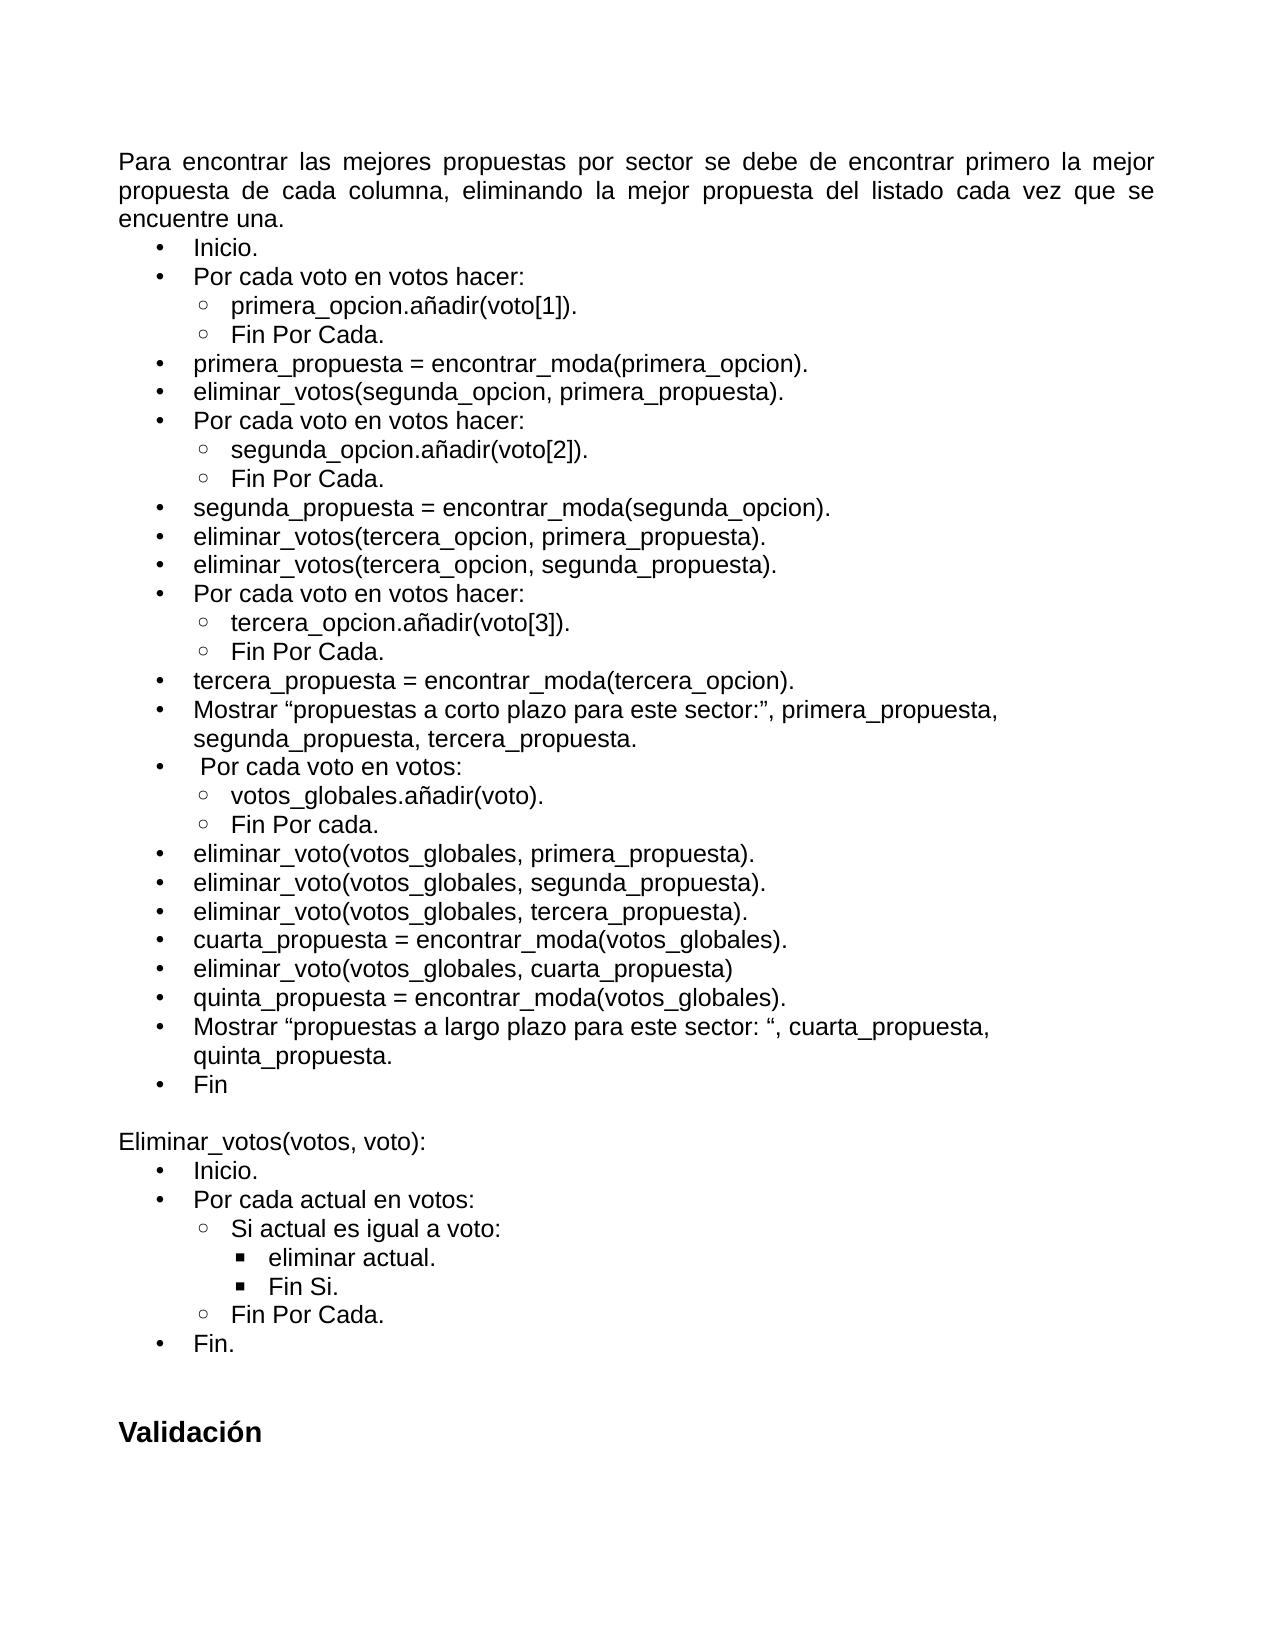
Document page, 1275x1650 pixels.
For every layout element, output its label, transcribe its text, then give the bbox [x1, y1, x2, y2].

list eliminar_voto(votos_globales, cuarta_propuesta) [156, 954, 1157, 983]
list Si actual es igual a voto: [193, 1214, 1157, 1243]
list tercera_propuesta = encontrar_moda(tercera_opcion). [156, 666, 1157, 695]
list Inicio. [156, 1156, 1157, 1185]
list eliminar_votos(tercera_opcion, primera_propuesta). [156, 522, 1157, 551]
list Fin Por cada. [193, 810, 1157, 839]
list quinta_propuesta = encontrar_moda(votos_globales). [156, 983, 1157, 1012]
list cuarta_propuesta = encontrar_moda(votos_globales). [156, 926, 1157, 954]
list primera_propuesta = encontrar_moda(primera_opcion). [156, 348, 1157, 377]
list Fin. [156, 1329, 1157, 1358]
list votos_globales.añadir(voto). [193, 781, 1157, 810]
list Fin Por Cada. [193, 637, 1157, 666]
list Fin Por Cada. [193, 1300, 1157, 1329]
list Por cada voto en votos hacer: [156, 406, 1157, 435]
list eliminar_voto(votos_globales, segunda_propuesta). [156, 868, 1157, 897]
list tercera_opcion.añadir(voto[3]). [193, 608, 1157, 637]
list Fin Si. [231, 1271, 1157, 1300]
text Eliminar_votos(votos, voto): [118, 1127, 1157, 1156]
list eliminar actual. [231, 1243, 1157, 1271]
text Para encontrar las mejores propuestas por sector se debe de encontrar primero la mejor propuesta de cada columna, eliminando la mejor propuesta del listado cada vez que se encuentre una. [118, 147, 1157, 233]
list Por cada voto en votos: [156, 752, 1157, 781]
list Fin Por Cada. [193, 320, 1157, 348]
list segunda_propuesta = encontrar_moda(segunda_opcion). [156, 493, 1157, 522]
list eliminar_votos(segunda_opcion, primera_propuesta). [156, 377, 1157, 406]
list Fin [156, 1070, 1157, 1098]
list Por cada voto en votos hacer: [156, 262, 1157, 291]
list eliminar_votos(tercera_opcion, segunda_propuesta). [156, 551, 1157, 579]
list segunda_opcion.añadir(voto[2]). [193, 435, 1157, 464]
text Validación [118, 1416, 1157, 1449]
list Fin Por Cada. [193, 464, 1157, 493]
list eliminar_voto(votos_globales, tercera_propuesta). [156, 897, 1157, 926]
list eliminar_voto(votos_globales, primera_propuesta). [156, 839, 1157, 868]
list Por cada actual en votos: [156, 1185, 1157, 1214]
list Mostrar “propuestas a corto plazo para este sector:”, primera_propuesta, segunda_propuesta, tercera_propuesta. [156, 695, 1157, 752]
list Mostrar “propuestas a largo plazo para este sector: “, cuarta_propuesta, quinta_propuesta. [156, 1012, 1157, 1070]
list primera_opcion.añadir(voto[1]). [193, 291, 1157, 320]
list Inicio. [156, 233, 1157, 262]
list Por cada voto en votos hacer: [156, 579, 1157, 608]
